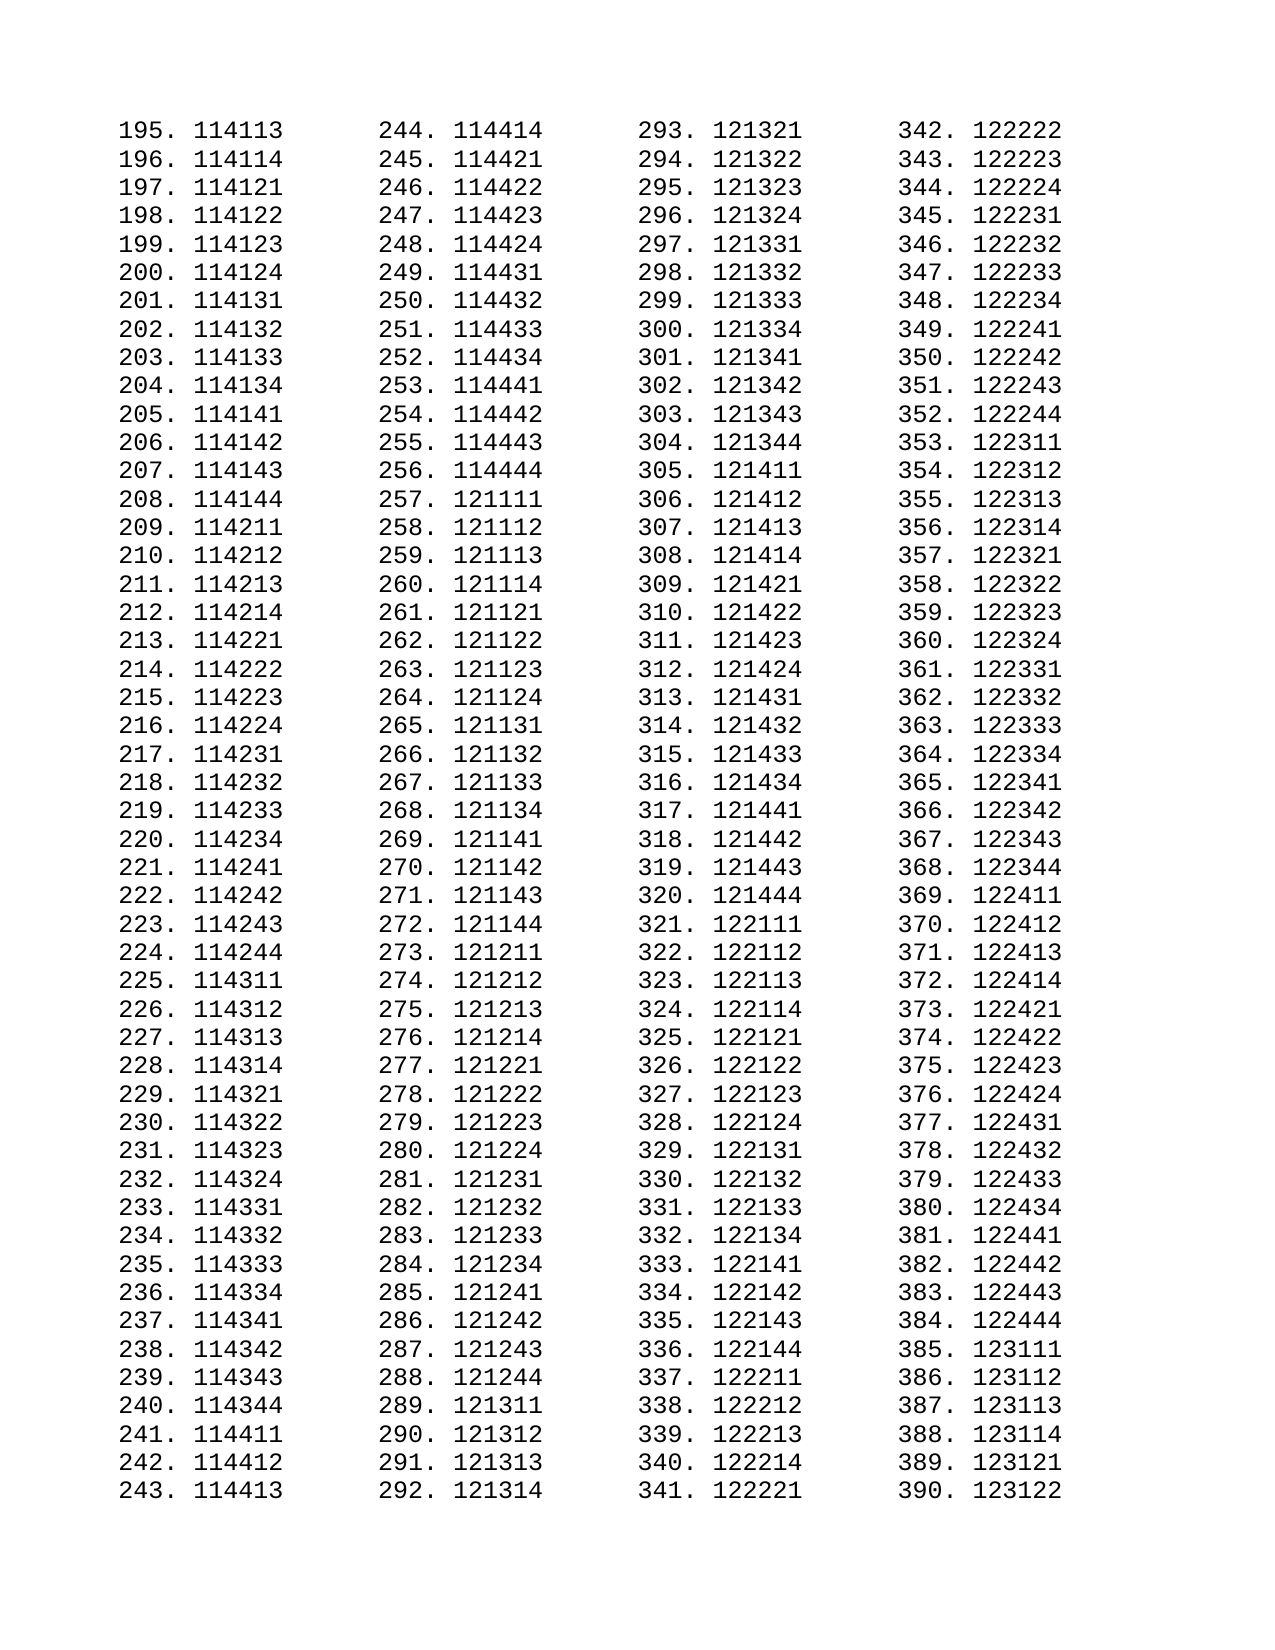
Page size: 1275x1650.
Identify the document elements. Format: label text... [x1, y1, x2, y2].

text 300. 121334 [637, 316, 897, 345]
text 266. 121132 [378, 741, 637, 770]
text 294. 121322 [637, 146, 897, 175]
text 229. 114321 [118, 1081, 378, 1110]
text 223. 114243 [118, 911, 378, 940]
text 297. 121331 [637, 231, 897, 260]
text 371. 122413 [897, 940, 1157, 968]
text 372. 122414 [897, 968, 1157, 996]
text 353. 122311 [897, 430, 1157, 458]
text 319. 121443 [637, 855, 897, 883]
text 285. 121241 [378, 1280, 637, 1308]
text 350. 122242 [897, 345, 1157, 373]
text 272. 121144 [378, 911, 637, 940]
text 367. 122343 [897, 826, 1157, 855]
text 273. 121211 [378, 940, 637, 968]
text 262. 121122 [378, 628, 637, 656]
text 213. 114221 [118, 628, 378, 656]
text 289. 121311 [378, 1393, 637, 1421]
text 390. 123122 [897, 1478, 1157, 1506]
text 239. 114343 [118, 1365, 378, 1393]
text 380. 122434 [897, 1195, 1157, 1223]
text 264. 121124 [378, 685, 637, 713]
text 314. 121432 [637, 713, 897, 741]
text 305. 121411 [637, 458, 897, 486]
text 377. 122431 [897, 1110, 1157, 1138]
text 323. 122113 [637, 968, 897, 996]
text 287. 121243 [378, 1336, 637, 1365]
text 342. 122222 [897, 118, 1157, 146]
text 336. 122144 [637, 1336, 897, 1365]
text 198. 114122 [118, 203, 378, 231]
text 224. 114244 [118, 940, 378, 968]
text 312. 121424 [637, 656, 897, 685]
text 340. 122214 [637, 1450, 897, 1478]
text 242. 114412 [118, 1450, 378, 1478]
text 278. 121222 [378, 1081, 637, 1110]
text 248. 114424 [378, 231, 637, 260]
text 214. 114222 [118, 656, 378, 685]
text 253. 114441 [378, 373, 637, 401]
text 373. 122421 [897, 996, 1157, 1025]
text 386. 123112 [897, 1365, 1157, 1393]
text 306. 121412 [637, 486, 897, 515]
text 215. 114223 [118, 685, 378, 713]
text 375. 122423 [897, 1053, 1157, 1081]
text 366. 122342 [897, 798, 1157, 826]
text 226. 114312 [118, 996, 378, 1025]
text 218. 114232 [118, 770, 378, 798]
text 368. 122344 [897, 855, 1157, 883]
text 212. 114214 [118, 600, 378, 628]
text 349. 122241 [897, 316, 1157, 345]
text 351. 122243 [897, 373, 1157, 401]
text 227. 114313 [118, 1025, 378, 1053]
text 339. 122213 [637, 1421, 897, 1450]
text 280. 121224 [378, 1138, 637, 1166]
text 303. 121343 [637, 401, 897, 430]
text 382. 122442 [897, 1251, 1157, 1280]
text 255. 114443 [378, 430, 637, 458]
text 279. 121223 [378, 1110, 637, 1138]
text 326. 122122 [637, 1053, 897, 1081]
text 376. 122424 [897, 1081, 1157, 1110]
text 365. 122341 [897, 770, 1157, 798]
text 219. 114233 [118, 798, 378, 826]
text 231. 114323 [118, 1138, 378, 1166]
text 389. 123121 [897, 1450, 1157, 1478]
text 307. 121413 [637, 515, 897, 543]
text 311. 121423 [637, 628, 897, 656]
text 361. 122331 [897, 656, 1157, 685]
text 268. 121134 [378, 798, 637, 826]
text 383. 122443 [897, 1280, 1157, 1308]
text 331. 122133 [637, 1195, 897, 1223]
text 335. 122143 [637, 1308, 897, 1336]
text 241. 114411 [118, 1421, 378, 1450]
text 354. 122312 [897, 458, 1157, 486]
text 309. 121421 [637, 571, 897, 600]
text 327. 122123 [637, 1081, 897, 1110]
text 269. 121141 [378, 826, 637, 855]
text 244. 114414 [378, 118, 637, 146]
text 384. 122444 [897, 1308, 1157, 1336]
text 388. 123114 [897, 1421, 1157, 1450]
text 234. 114332 [118, 1223, 378, 1251]
text 302. 121342 [637, 373, 897, 401]
text 203. 114133 [118, 345, 378, 373]
text 270. 121142 [378, 855, 637, 883]
text 232. 114324 [118, 1166, 378, 1195]
text 374. 122422 [897, 1025, 1157, 1053]
text 216. 114224 [118, 713, 378, 741]
text 238. 114342 [118, 1336, 378, 1365]
text 356. 122314 [897, 515, 1157, 543]
text 292. 121314 [378, 1478, 637, 1506]
text 220. 114234 [118, 826, 378, 855]
text 202. 114132 [118, 316, 378, 345]
text 206. 114142 [118, 430, 378, 458]
text 359. 122323 [897, 600, 1157, 628]
text 291. 121313 [378, 1450, 637, 1478]
text 245. 114421 [378, 146, 637, 175]
text 251. 114433 [378, 316, 637, 345]
text 322. 122112 [637, 940, 897, 968]
text 201. 114131 [118, 288, 378, 316]
text 378. 122432 [897, 1138, 1157, 1166]
text 263. 121123 [378, 656, 637, 685]
text 265. 121131 [378, 713, 637, 741]
text 332. 122134 [637, 1223, 897, 1251]
text 195. 114113 [118, 118, 378, 146]
text 277. 121221 [378, 1053, 637, 1081]
text 337. 122211 [637, 1365, 897, 1393]
text 240. 114344 [118, 1393, 378, 1421]
text 230. 114322 [118, 1110, 378, 1138]
text 362. 122332 [897, 685, 1157, 713]
text 236. 114334 [118, 1280, 378, 1308]
text 199. 114123 [118, 231, 378, 260]
text 256. 114444 [378, 458, 637, 486]
text 261. 121121 [378, 600, 637, 628]
text 249. 114431 [378, 260, 637, 288]
text 257. 121111 [378, 486, 637, 515]
text 276. 121214 [378, 1025, 637, 1053]
text 343. 122223 [897, 146, 1157, 175]
text 334. 122142 [637, 1280, 897, 1308]
text 271. 121143 [378, 883, 637, 911]
text 369. 122411 [897, 883, 1157, 911]
text 363. 122333 [897, 713, 1157, 741]
text 296. 121324 [637, 203, 897, 231]
text 210. 114212 [118, 543, 378, 571]
text 290. 121312 [378, 1421, 637, 1450]
text 247. 114423 [378, 203, 637, 231]
text 225. 114311 [118, 968, 378, 996]
text 330. 122132 [637, 1166, 897, 1195]
text 381. 122441 [897, 1223, 1157, 1251]
text 325. 122121 [637, 1025, 897, 1053]
text 379. 122433 [897, 1166, 1157, 1195]
text 246. 114422 [378, 175, 637, 203]
text 274. 121212 [378, 968, 637, 996]
text 364. 122334 [897, 741, 1157, 770]
text 318. 121442 [637, 826, 897, 855]
text 385. 123111 [897, 1336, 1157, 1365]
text 298. 121332 [637, 260, 897, 288]
text 259. 121113 [378, 543, 637, 571]
text 283. 121233 [378, 1223, 637, 1251]
text 209. 114211 [118, 515, 378, 543]
text 221. 114241 [118, 855, 378, 883]
text 222. 114242 [118, 883, 378, 911]
text 200. 114124 [118, 260, 378, 288]
text 252. 114434 [378, 345, 637, 373]
text 324. 122114 [637, 996, 897, 1025]
text 228. 114314 [118, 1053, 378, 1081]
text 304. 121344 [637, 430, 897, 458]
text 299. 121333 [637, 288, 897, 316]
text 196. 114114 [118, 146, 378, 175]
text 328. 122124 [637, 1110, 897, 1138]
text 387. 123113 [897, 1393, 1157, 1421]
text 217. 114231 [118, 741, 378, 770]
text 208. 114144 [118, 486, 378, 515]
text 344. 122224 [897, 175, 1157, 203]
text 341. 122221 [637, 1478, 897, 1506]
text 250. 114432 [378, 288, 637, 316]
text 352. 122244 [897, 401, 1157, 430]
text 254. 114442 [378, 401, 637, 430]
text 237. 114341 [118, 1308, 378, 1336]
text 293. 121321 [637, 118, 897, 146]
text 258. 121112 [378, 515, 637, 543]
text 358. 122322 [897, 571, 1157, 600]
text 284. 121234 [378, 1251, 637, 1280]
text 281. 121231 [378, 1166, 637, 1195]
text 286. 121242 [378, 1308, 637, 1336]
text 329. 122131 [637, 1138, 897, 1166]
text 204. 114134 [118, 373, 378, 401]
text 310. 121422 [637, 600, 897, 628]
text 308. 121414 [637, 543, 897, 571]
text 233. 114331 [118, 1195, 378, 1223]
text 370. 122412 [897, 911, 1157, 940]
text 345. 122231 [897, 203, 1157, 231]
text 235. 114333 [118, 1251, 378, 1280]
text 348. 122234 [897, 288, 1157, 316]
text 260. 121114 [378, 571, 637, 600]
text 267. 121133 [378, 770, 637, 798]
text 282. 121232 [378, 1195, 637, 1223]
text 205. 114141 [118, 401, 378, 430]
text 317. 121441 [637, 798, 897, 826]
text 316. 121434 [637, 770, 897, 798]
text 301. 121341 [637, 345, 897, 373]
text 338. 122212 [637, 1393, 897, 1421]
text 347. 122233 [897, 260, 1157, 288]
text 321. 122111 [637, 911, 897, 940]
text 197. 114121 [118, 175, 378, 203]
text 357. 122321 [897, 543, 1157, 571]
text 207. 114143 [118, 458, 378, 486]
text 346. 122232 [897, 231, 1157, 260]
text 275. 121213 [378, 996, 637, 1025]
text 313. 121431 [637, 685, 897, 713]
text 243. 114413 [118, 1478, 378, 1506]
text 360. 122324 [897, 628, 1157, 656]
text 333. 122141 [637, 1251, 897, 1280]
text 320. 121444 [637, 883, 897, 911]
text 288. 121244 [378, 1365, 637, 1393]
text 315. 121433 [637, 741, 897, 770]
text 295. 121323 [637, 175, 897, 203]
text 211. 114213 [118, 571, 378, 600]
text 355. 122313 [897, 486, 1157, 515]
